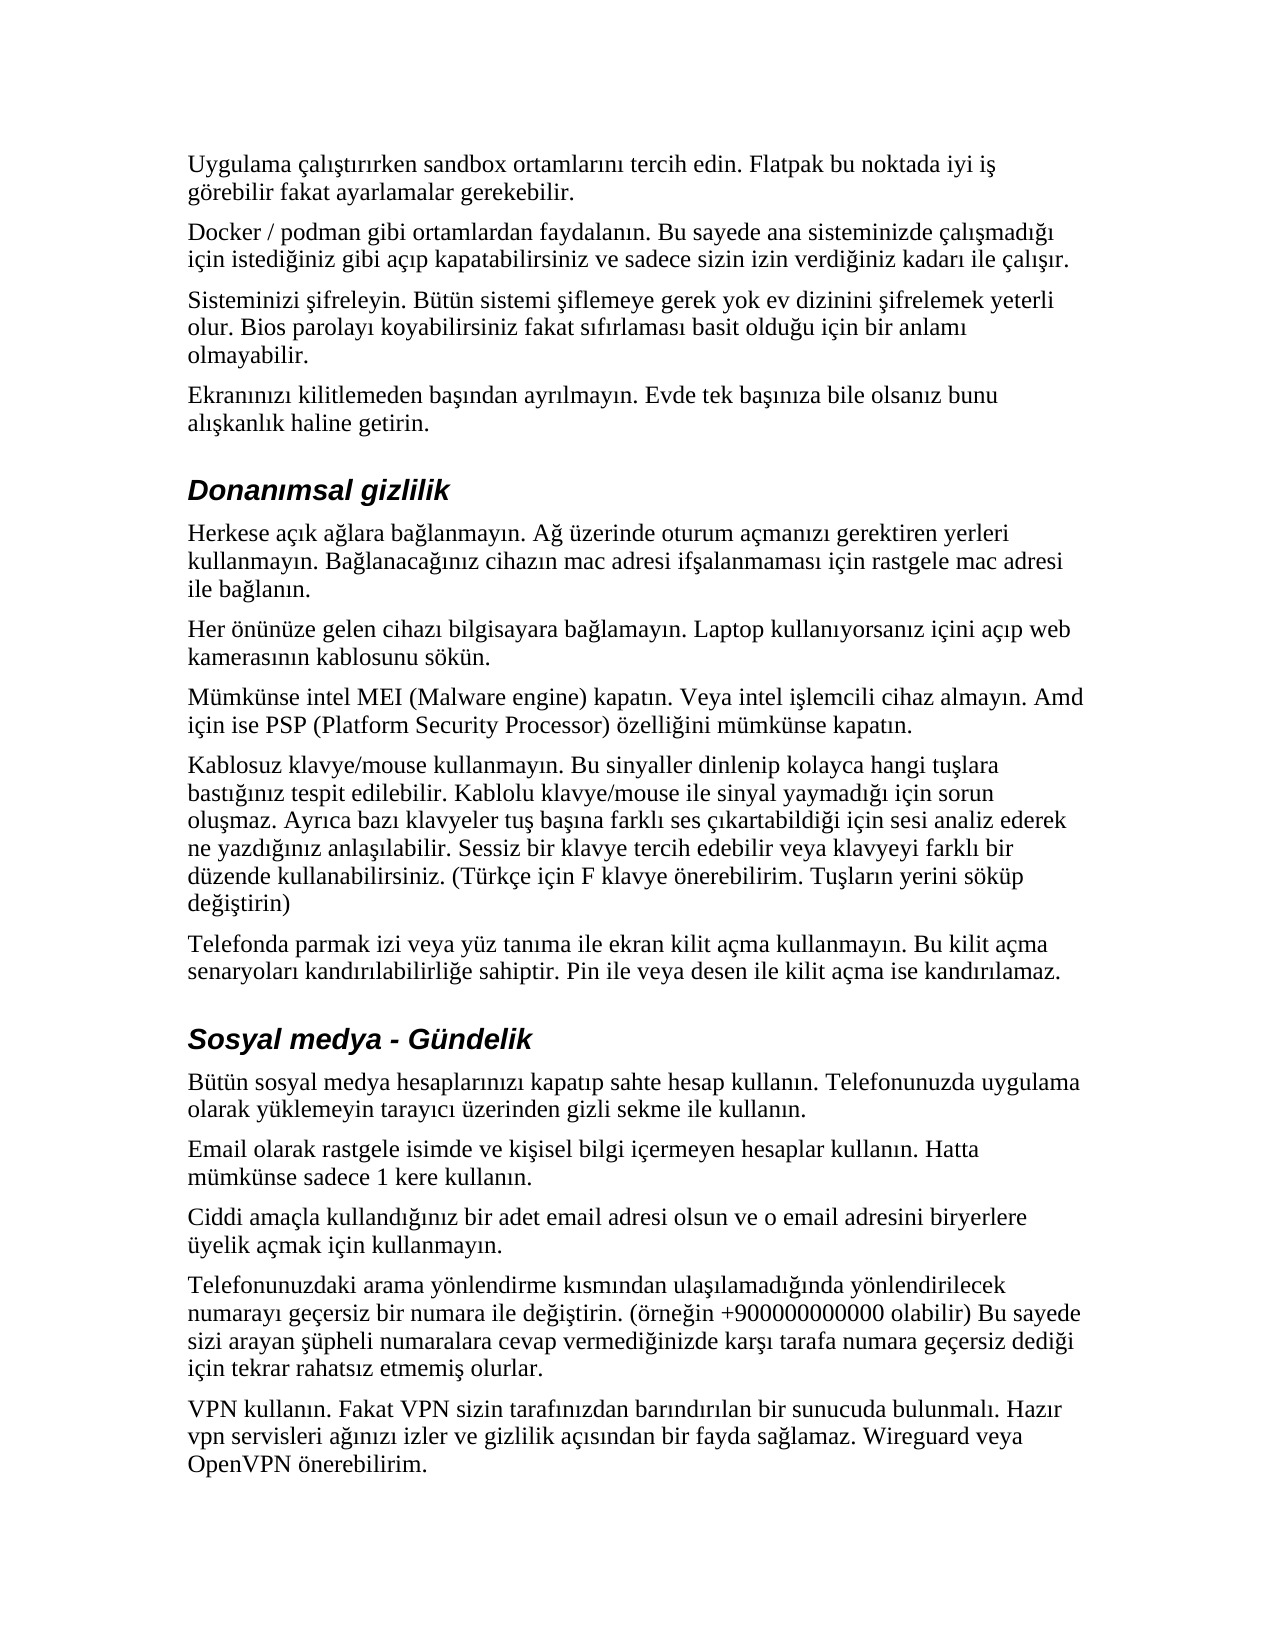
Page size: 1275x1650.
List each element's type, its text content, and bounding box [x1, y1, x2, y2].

text VPN kullanın. Fakat VPN sizin tarafınızdan barındırılan bir sunucuda bulunmalı. Hazır vpn servisleri ağınızı izler ve gizlilik açısından bir fayda sağlamaz. Wireguard veya OpenVPN önerebilirim. [187, 1395, 1087, 1478]
text Her önünüze gelen cihazı bilgisayara bağlamayın. Laptop kullanıyorsanız içini açıp web kamerasının kablosunu sökün. [187, 615, 1087, 671]
text Herkese açık ağlara bağlanmayın. Ağ üzerinde oturum açmanızı gerektiren yerleri kullanmayın. Bağlanacağınız cihazın mac adresi ifşalanmaması için rastgele mac adresi ile bağlanın. [187, 519, 1087, 603]
subtitle Donanımsal gizlilik [187, 474, 1087, 507]
text Ciddi amaçla kullandığınız bir adet email adresi olsun ve o email adresini biryerlere üyelik açmak için kullanmayın. [187, 1203, 1087, 1259]
text Bütün sosyal medya hesaplarınızı kapatıp sahte hesap kullanın. Telefonunuzda uygulama olarak yüklemeyin tarayıcı üzerinden gizli sekme ile kullanın. [187, 1068, 1087, 1123]
text Ekranınızı kilitlemeden başından ayrılmayın. Evde tek başınıza bile olsanız bunu alışkanlık haline getirin. [187, 381, 1087, 437]
text Telefonda parmak izi veya yüz tanıma ile ekran kilit açma kullanmayın. Bu kilit açma senaryoları kandırılabilirliğe sahiptir. Pin ile veya desen ile kilit açma ise kandırılamaz. [187, 930, 1087, 985]
text Telefonunuzdaki arama yönlendirme kısmından ulaşılamadığında yönlendirilecek numarayı geçersiz bir numara ile değiştirin. (örneğin +900000000000 olabilir) Bu sayede sizi arayan şüpheli numaralara cevap vermediğinizde karşı tarafa numara geçersiz dediği için tekrar rahatsız etmemiş olurlar. [187, 1271, 1087, 1382]
text Uygulama çalıştırırken sandbox ortamlarını tercih edin. Flatpak bu noktada iyi iş görebilir fakat ayarlamalar gerekebilir. [187, 150, 1087, 205]
text Sisteminizi şifreleyin. Bütün sistemi şiflemeye gerek yok ev dizinini şifrelemek yeterli olur. Bios parolayı koyabilirsiniz fakat sıfırlaması basit olduğu için bir anlamı olmayabilir. [187, 286, 1087, 369]
subtitle Sosyal medya - Gündelik [187, 1023, 1087, 1055]
text Docker / podman gibi ortamlardan faydalanın. Bu sayede ana sisteminizde çalışmadığı için istediğiniz gibi açıp kapatabilirsiniz ve sadece sizin izin verdiğiniz kadarı ile çalışır. [187, 218, 1087, 273]
text Mümkünse intel MEI (Malware engine) kapatın. Veya intel işlemcili cihaz almayın. Amd için ise PSP (Platform Security Processor) özelliğini mümkünse kapatın. [187, 683, 1087, 738]
text Kablosuz klavye/mouse kullanmayın. Bu sinyaller dinlenip kolayca hangi tuşlara bastığınız tespit edilebilir. Kablolu klavye/mouse ile sinyal yaymadığı için sorun oluşmaz. Ayrıca bazı klavyeler tuş başına farklı ses çıkartabildiği için sesi analiz ederek ne yazdığınız anlaşılabilir. Sessiz bir klavye tercih edebilir veya klavyeyi farklı bir düzende kullanabilirsiniz. (Türkçe için F klavye önerebilirim. Tuşların yerini söküp değiştirin) [187, 751, 1087, 917]
text Email olarak rastgele isimde ve kişisel bilgi içermeyen hesaplar kullanın. Hatta mümkünse sadece 1 kere kullanın. [187, 1136, 1087, 1191]
